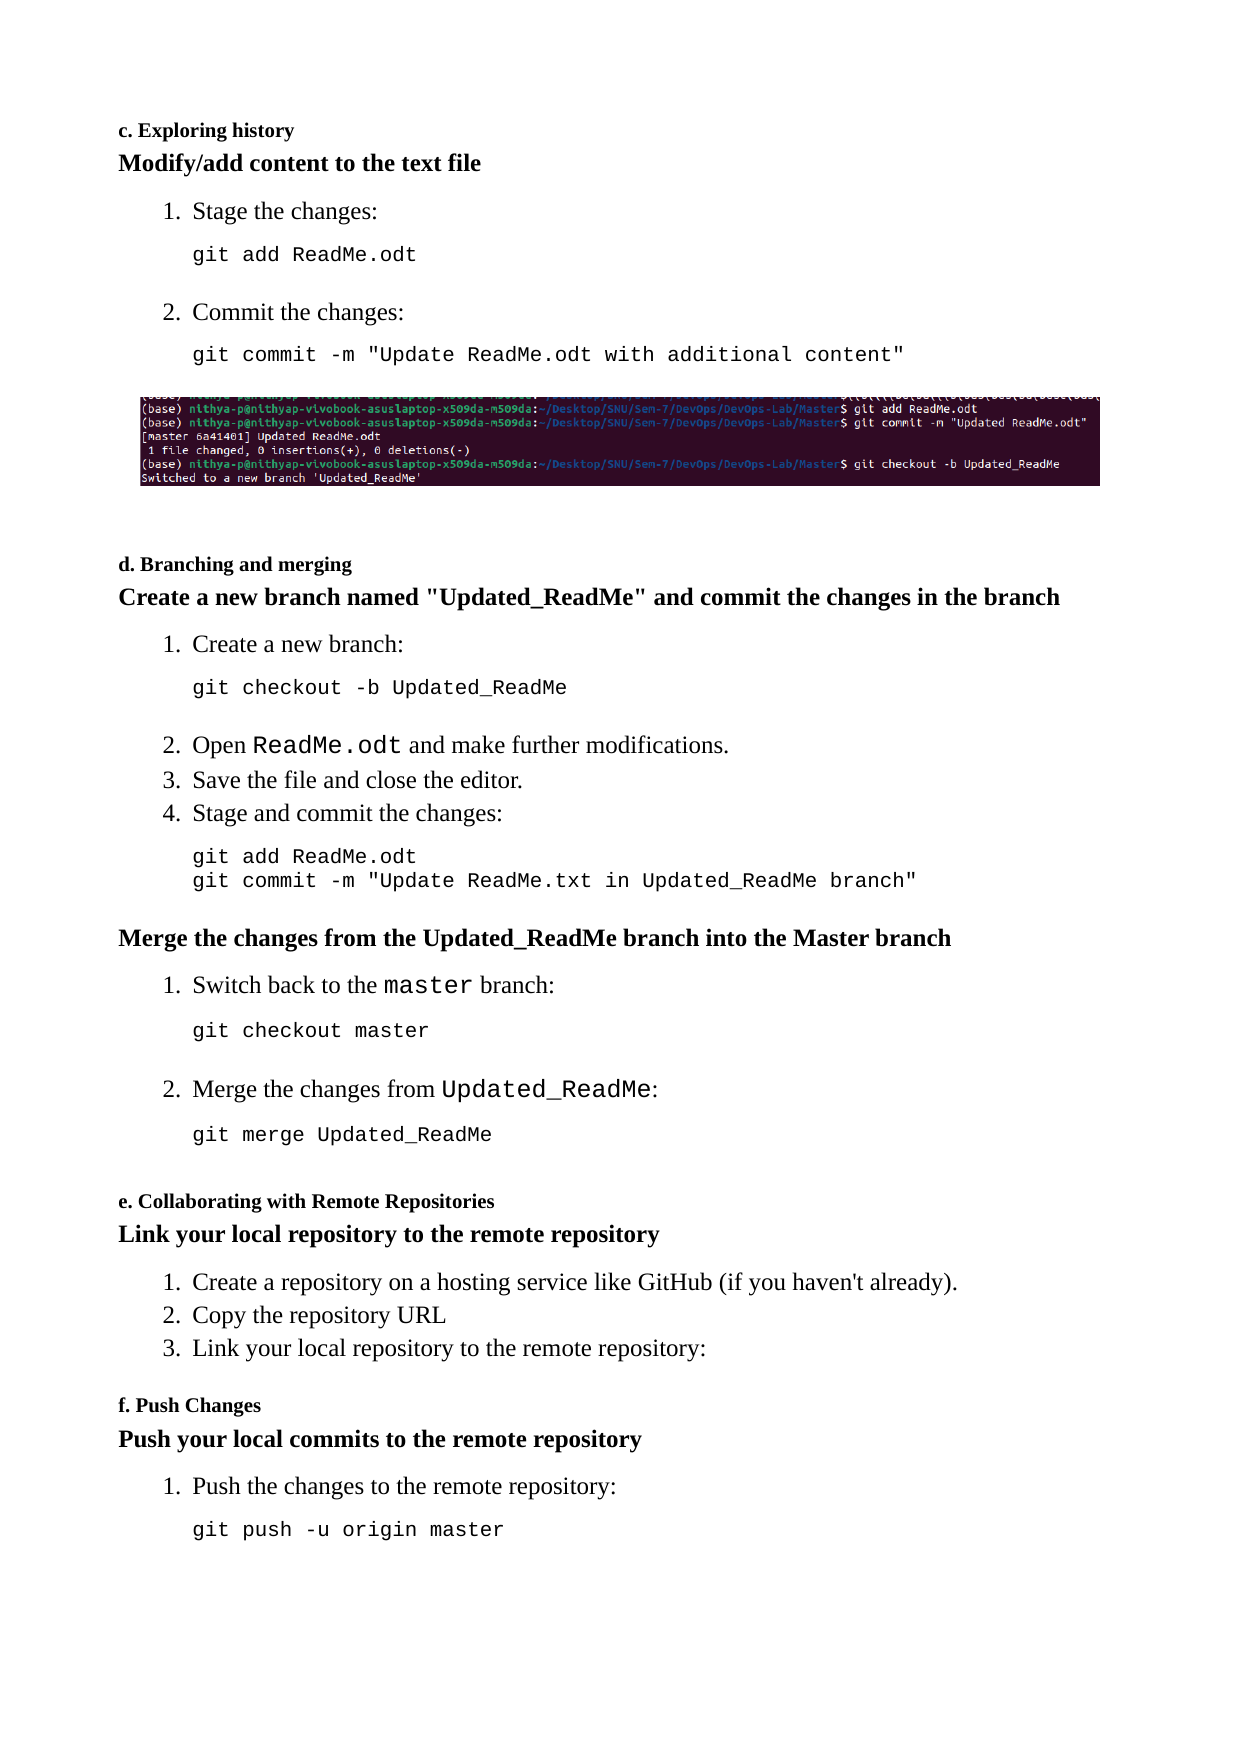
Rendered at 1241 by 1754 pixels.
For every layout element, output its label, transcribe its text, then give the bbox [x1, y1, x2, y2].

list Merge the changes from Updated_ReadMe: [162, 1074, 1122, 1104]
list git checkout -b Updated_ReadMe [162, 677, 1122, 701]
subtitle e. Collaborating with Remote Repositories [118, 1189, 1122, 1213]
list Stage the changes: [162, 196, 1122, 225]
subtitle c. Exploring history [118, 118, 1122, 142]
subtitle f. Push Changes [118, 1393, 1122, 1417]
list git merge Updated_ReadMe [162, 1124, 1122, 1147]
list Create a new branch: [162, 629, 1122, 658]
text Merge the changes from the Updated_ReadMe branch into the Master branch [118, 923, 1122, 952]
list Open ReadMe.odt and make further modifications. [162, 730, 1122, 761]
subtitle d. Branching and merging [118, 551, 1122, 576]
list Stage and commit the changes: [162, 798, 1122, 827]
list Copy the repository URL [162, 1300, 1122, 1329]
text Push your local commits to the remote repository [118, 1424, 1122, 1452]
text Link your local repository to the remote repository [118, 1219, 1122, 1248]
list Save the file and close the editor. [162, 766, 1122, 794]
list git add ReadMe.odt [162, 846, 1122, 870]
text Create a new branch named "Updated_ReadMe" and commit the changes in the branch [118, 582, 1122, 611]
picture [140, 397, 1100, 486]
list git checkout master [162, 1021, 1122, 1044]
list Push the changes to the remote repository: [162, 1471, 1122, 1500]
list Switch back to the master branch: [162, 971, 1122, 1001]
text Modify/add content to the text file [118, 148, 1122, 177]
list Link your local repository to the remote repository: [162, 1333, 1122, 1362]
list Commit the changes: [162, 297, 1122, 326]
list Create a repository on a hosting service like GitHub (if you haven't already). [162, 1267, 1122, 1296]
list git commit -m "Update ReadMe.txt in Updated_ReadMe branch" [162, 870, 1122, 893]
list git add ReadMe.odt [162, 244, 1122, 267]
list git push -u origin master [162, 1519, 1122, 1542]
list git commit -m "Update ReadMe.odt with additional content" [162, 344, 1122, 368]
